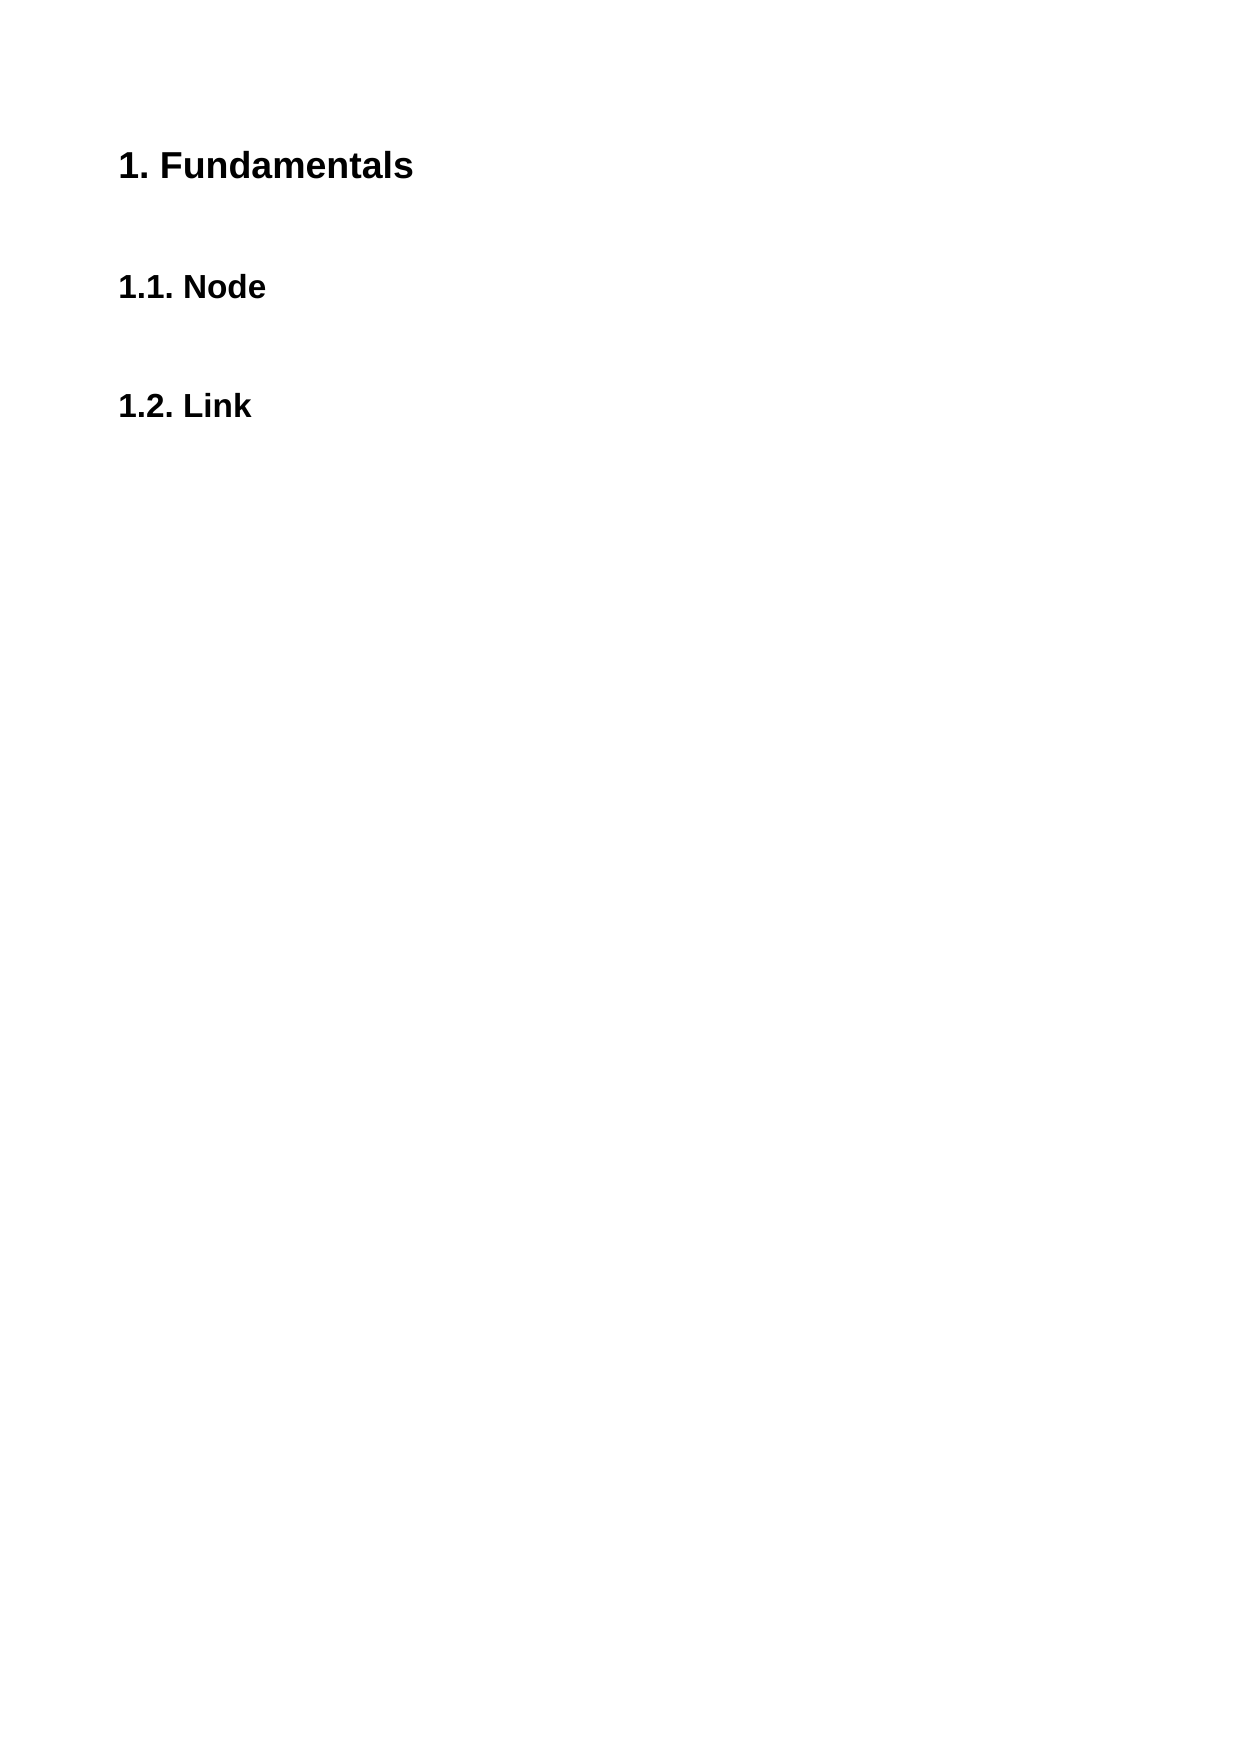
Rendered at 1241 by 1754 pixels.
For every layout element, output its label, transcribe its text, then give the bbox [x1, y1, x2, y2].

subtitle 1.1. Node [118, 267, 1122, 306]
subtitle 1. Fundamentals [118, 143, 1122, 186]
subtitle 1.2. Link [118, 387, 1122, 425]
